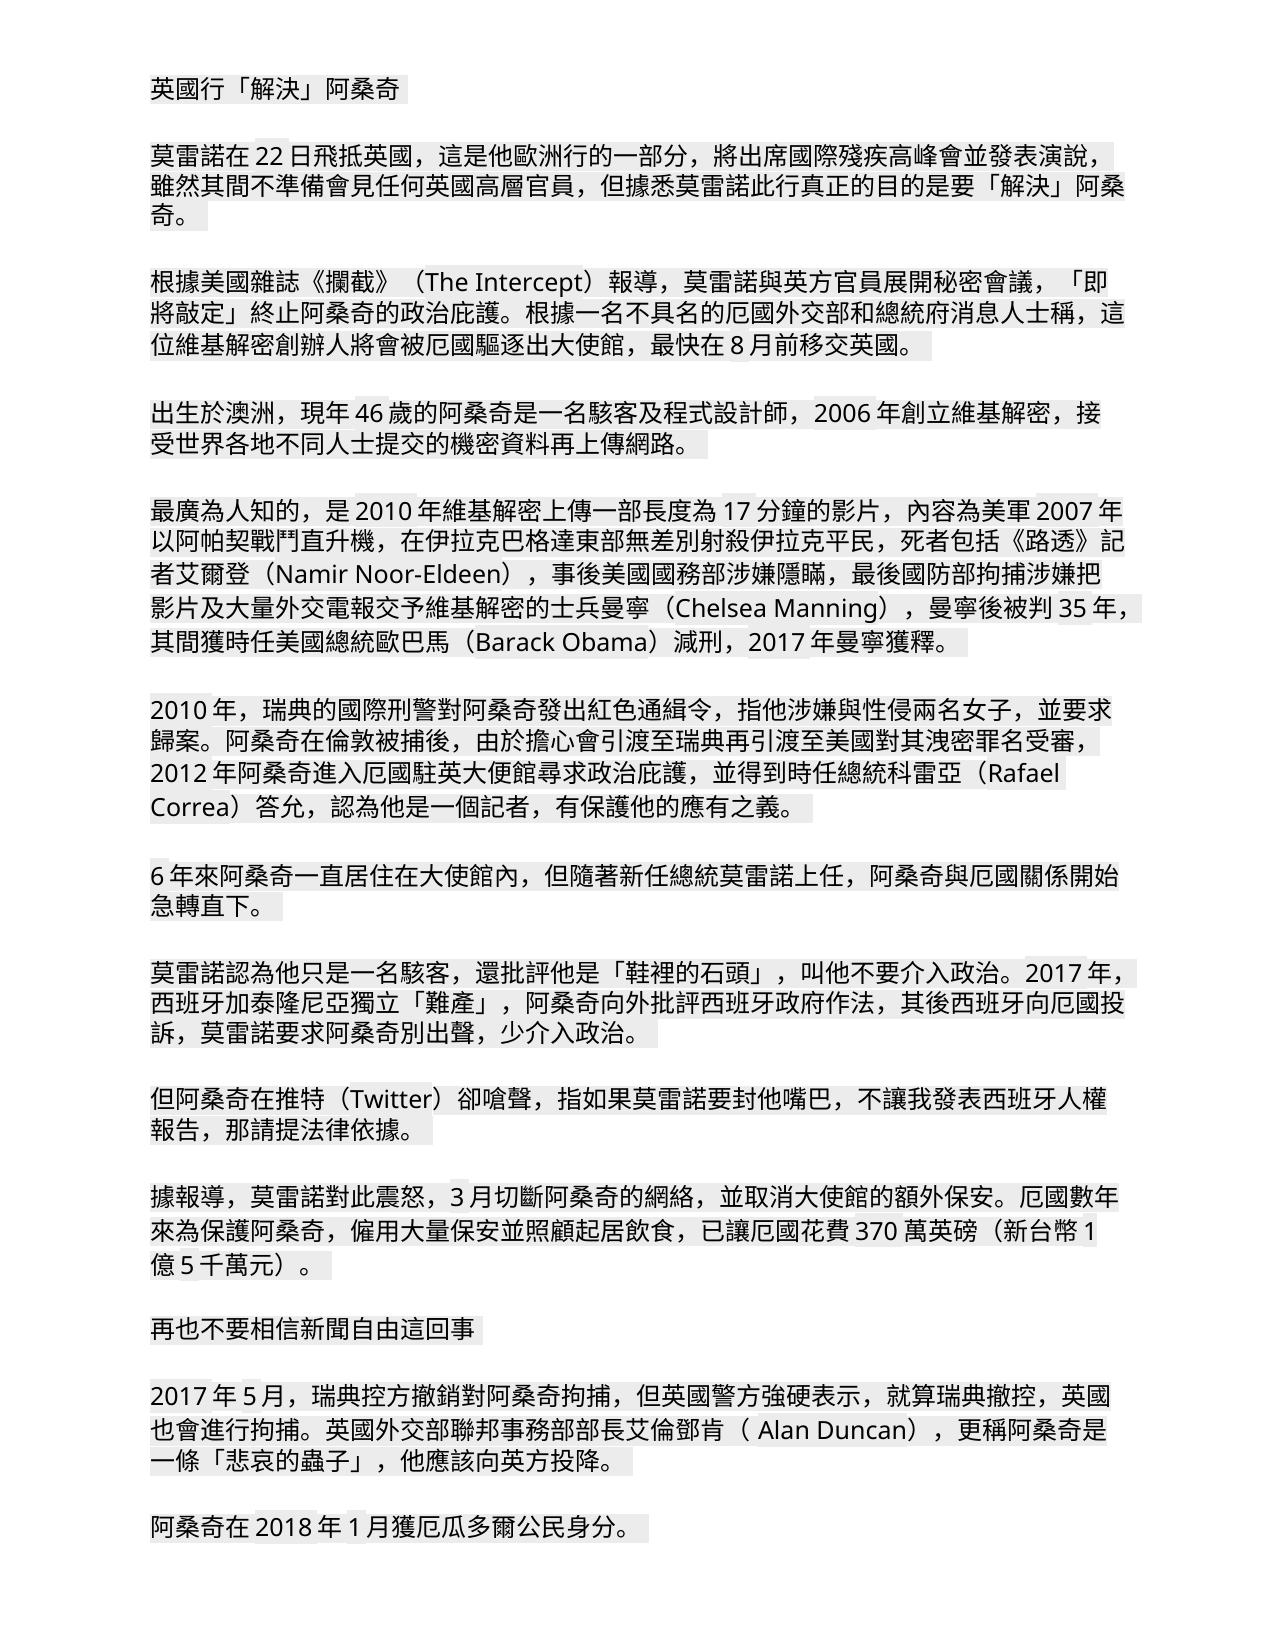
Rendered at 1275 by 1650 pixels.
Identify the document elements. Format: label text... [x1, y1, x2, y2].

text 厄瓜多不再提供庇護 維基解密創辦人阿桑奇恐遭英美拘捕 上報 2018年07月23日 外傳厄瓜多爾總統莫雷諾（Lenin Moreno）飛抵英國參加活動的同時，將與英國當局達成協議，準備「很快地」終止對阿桑奇的政治庇護，這也意味著他將無法逗留在大使館，還可能被並移送給英國警方。 英國行「解決」阿桑奇 莫雷諾在22日飛抵英國，這是他歐洲行的一部分，將出席國際殘疾高峰會並發表演說，雖然其間不準備會見任何英國高層官員，但據悉莫雷諾此行真正的目的是要「解決」阿桑奇。 根據美國雜誌《攔截》（The Intercept）報導，莫雷諾與英方官員展開秘密會議，「即將敲定」終止阿桑奇的政治庇護。根據一名不具名的厄國外交部和總統府消息人士稱，這位維基解密創辦人將會被厄國驅逐出大使館，最快在8月前移交英國。 出生於澳洲，現年46歲的阿桑奇是一名駭客及程式設計師，2006年創立維基解密，接受世界各地不同人士提交的機密資料再上傳網路。 最廣為人知的，是2010年維基解密上傳一部長度為17分鐘的影片，內容為美軍2007年以阿帕契戰鬥直升機，在伊拉克巴格達東部無差別射殺伊拉克平民，死者包括《路透》記者艾爾登（Namir Noor-Eldeen），事後美國國務部涉嫌隱瞞，最後國防部拘捕涉嫌把影片及大量外交電報交予維基解密的士兵曼寧（Chelsea Manning），曼寧後被判35年，其間獲時任美國總統歐巴馬（Barack Obama）減刑，2017年曼寧獲釋。 2010年，瑞典的國際刑警對阿桑奇發出紅色通緝令，指他涉嫌與性侵兩名女子，並要求歸案。阿桑奇在倫敦被捕後，由於擔心會引渡至瑞典再引渡至美國對其洩密罪名受審，2012年阿桑奇進入厄國駐英大便館尋求政治庇護，並得到時任總統科雷亞（Rafael Correa）答允，認為他是一個記者，有保護他的應有之義。 6年來阿桑奇一直居住在大使館內，但隨著新任總統莫雷諾上任，阿桑奇與厄國關係開始急轉直下。 莫雷諾認為他只是一名駭客，還批評他是「鞋裡的石頭」，叫他不要介入政治。2017年，西班牙加泰隆尼亞獨立「難產」，阿桑奇向外批評西班牙政府作法，其後西班牙向厄國投訴，莫雷諾要求阿桑奇別出聲，少介入政治。 但阿桑奇在推特（Twitter）卻嗆聲，指如果莫雷諾要封他嘴巴，不讓我發表西班牙人權報告，那請提法律依據。 據報導，莫雷諾對此震怒，3月切斷阿桑奇的網絡，並取消大使館的額外保安。厄國數年來為保護阿桑奇，僱用大量保安並照顧起居飲食，已讓厄國花費370萬英磅（新台幣1億5千萬元）。 再也不要相信新聞自由這回事 2017年5月，瑞典控方撤銷對阿桑奇拘捕，但英國警方強硬表示，就算瑞典撤控，英國也會進行拘捕。英國外交部聯邦事務部部長艾倫鄧肯（ Alan Duncan），更稱阿桑奇是一條「悲哀的蟲子」，他應該向英方投降。 阿桑奇在2018年1月獲厄瓜多爾公民身分。 俄媒《RT》總編蒙尼安（Margarita Simonyan）估計，阿桑奇若被英國警方再次拘捕，會被面臨「防礙公務」、及「藐視法庭」的罪行，將判處3個月至2年的監禁。但最重要一點是，英國當局不會保証阿桑奇不會引渡至美國，若亞桑傑被引渡至美國，會被美方以洩密罪起訴，最高判囚終生。 由於發布機密資料為犯罪行為，美國一直希望引渡阿桑奇到美受審，但由於擔心案件會觸發對外界對美國政府踐踏新聞自由的憂慮，故美方一直沒有提出任何指控。 不過，在川普（Donald Trump）上任後，川普的對新聞的強硬作風已無任何擔憂，2018年6月，副總統彭斯（ Mike Pence）國是訪問厄國時便有討論這個問題。國務卿蓬佩奧（Mike Pompeo）則指「維基解密以為可以躲在美國第一修正案作保護，他們天真相信，但是他們錯了。」 一直與阿桑奇合作的《攔截》主編倫格林沃爾德（Glenn Greenwald）表示，「若然有任何記者對阿桑奇被司法部控告而感到慶幸，你們再也不要相信新聞自由這回事。」 [150, 75, 1125, 1544]
